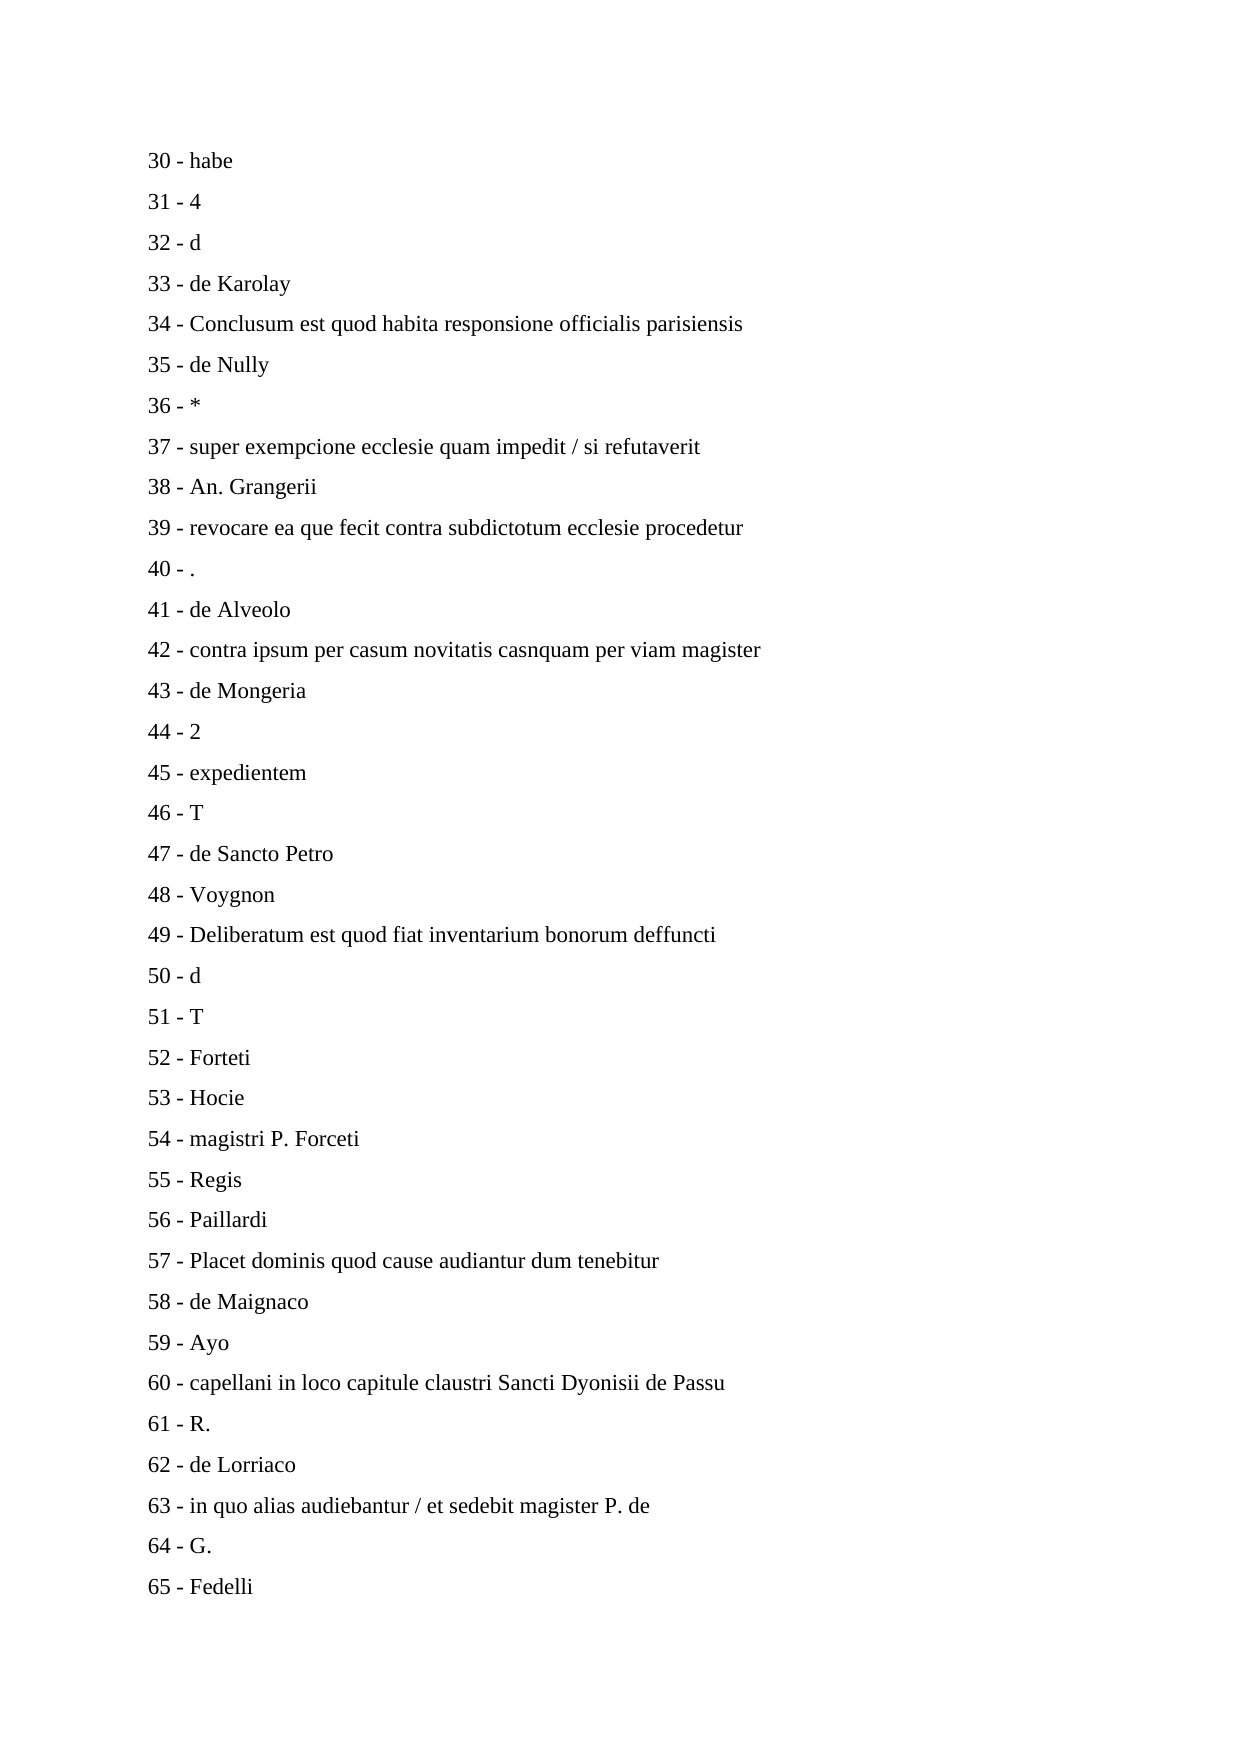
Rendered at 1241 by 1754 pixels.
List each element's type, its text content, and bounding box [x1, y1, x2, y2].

text 33 - de Karolay [148, 270, 1093, 296]
text 52 - Forteti [148, 1044, 1093, 1070]
text 63 - in quo alias audiebantur / et sedebit magister P. de [148, 1492, 1093, 1518]
text 36 - * [148, 392, 1093, 418]
text 45 - expedientem [148, 758, 1093, 785]
text 30 - habe [148, 148, 1093, 174]
text 37 - super exempcione ecclesie quam impedit / si refutaverit [148, 433, 1093, 459]
text 44 - 2 [148, 718, 1093, 744]
text 51 - T [148, 1003, 1093, 1029]
text 34 - Conclusum est quod habita responsione officialis parisiensis [148, 311, 1093, 337]
text 58 - de Maignaco [148, 1288, 1093, 1314]
text 53 - Hocie [148, 1084, 1093, 1111]
text 41 - de Alveolo [148, 596, 1093, 622]
text 61 - R. [148, 1410, 1093, 1437]
text 57 - Placet dominis quod cause audiantur dum tenebitur [148, 1247, 1093, 1274]
text 49 - Deliberatum est quod fiat inventarium bonorum deffuncti [148, 921, 1093, 948]
text 56 - Paillardi [148, 1207, 1093, 1233]
text 31 - 4 [148, 188, 1093, 215]
text 38 - An. Grangerii [148, 473, 1093, 500]
text 64 - G. [148, 1532, 1093, 1559]
text 47 - de Sancto Petro [148, 840, 1093, 866]
text 55 - Regis [148, 1166, 1093, 1192]
text 46 - T [148, 799, 1093, 826]
text 60 - capellani in loco capitule claustri Sancti Dyonisii de Passu [148, 1369, 1093, 1396]
text 48 - Voygnon [148, 881, 1093, 907]
text 50 - d [148, 962, 1093, 988]
text 32 - d [148, 229, 1093, 255]
text 62 - de Lorriaco [148, 1451, 1093, 1477]
text 40 - . [148, 555, 1093, 581]
text 65 - Fedelli [148, 1573, 1093, 1599]
text 59 - Ayo [148, 1329, 1093, 1355]
text 39 - revocare ea que fecit contra subdictotum ecclesie procedetur [148, 514, 1093, 541]
text 35 - de Nully [148, 351, 1093, 378]
text 54 - magistri P. Forceti [148, 1125, 1093, 1151]
text 42 - contra ipsum per casum novitatis casnquam per viam magister [148, 636, 1093, 663]
text 43 - de Mongeria [148, 677, 1093, 703]
